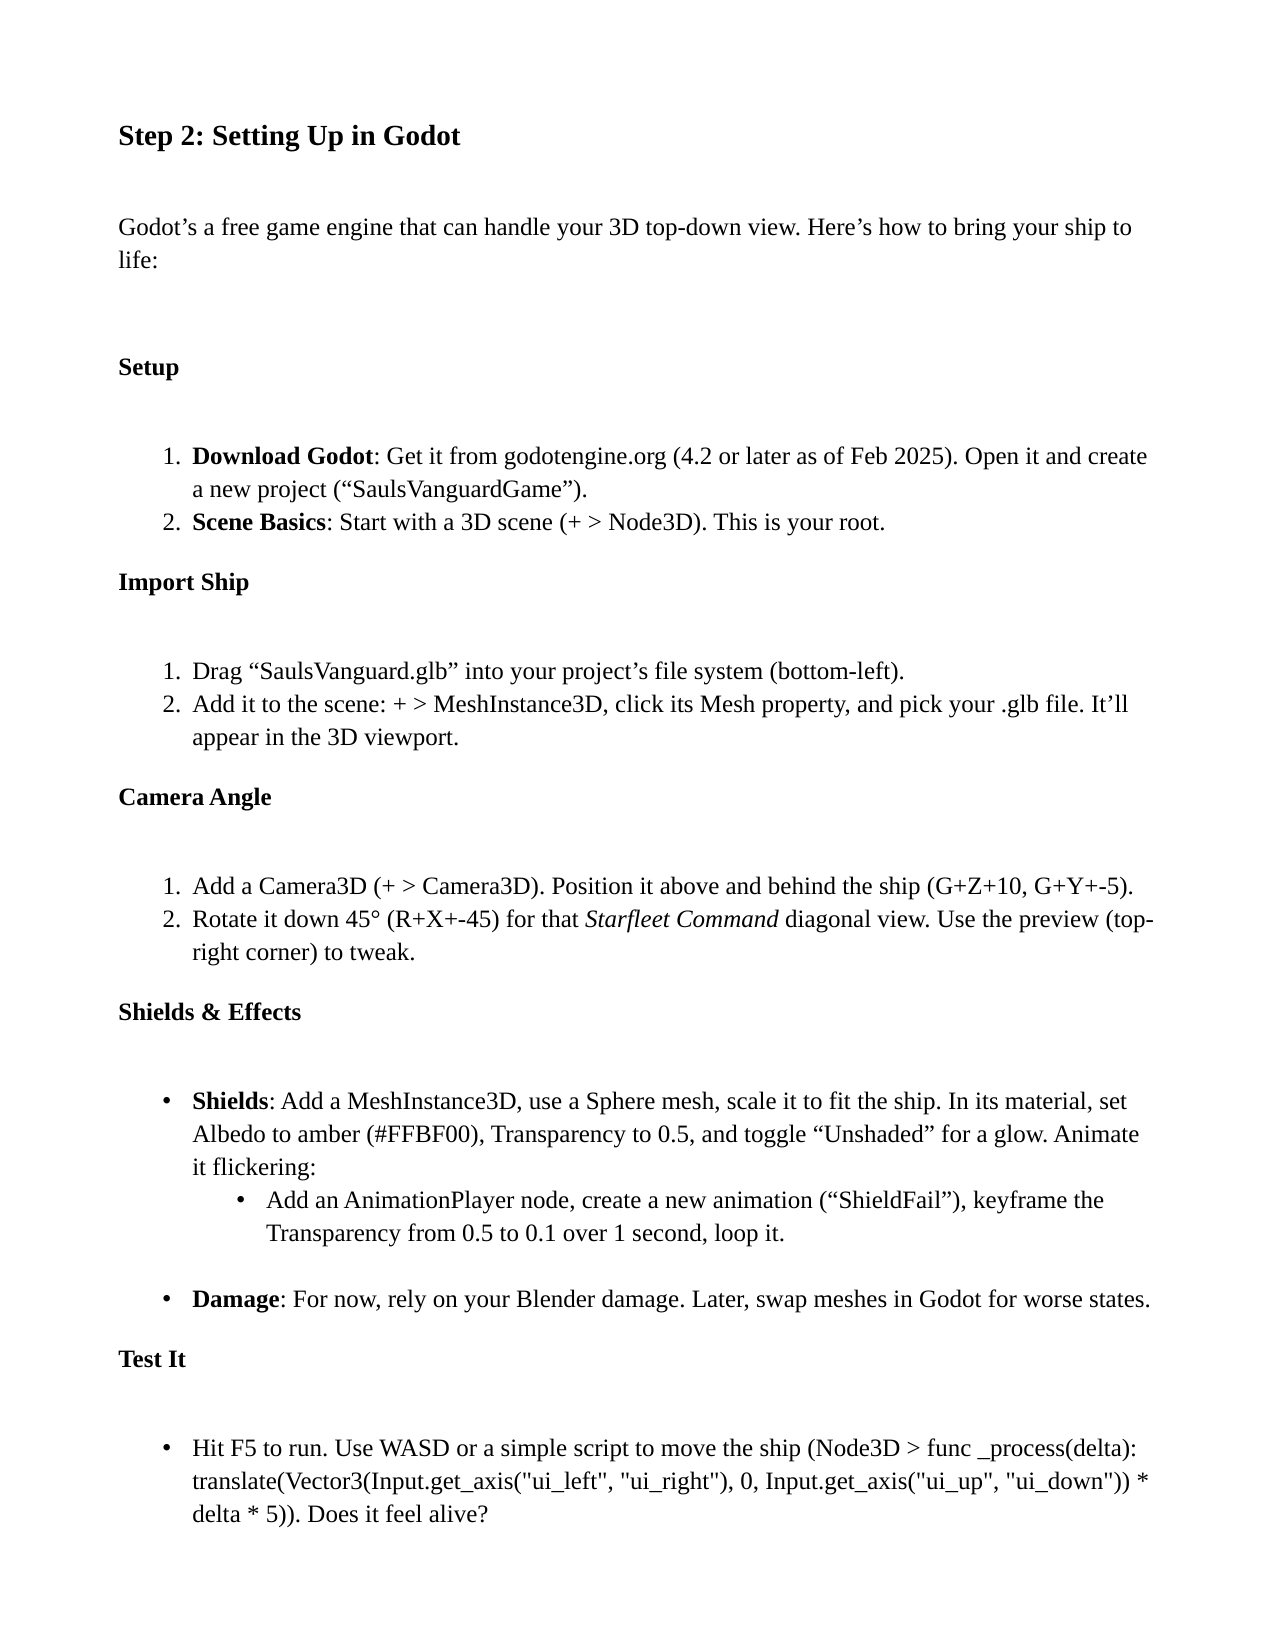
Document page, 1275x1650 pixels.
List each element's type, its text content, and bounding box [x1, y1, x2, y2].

list Drag “SaulsVanguard.glb” into your project’s file system (bottom-left). [162, 656, 1157, 685]
list Add an AnimationPlayer node, create a new animation (“ShieldFail”), keyframe the Transparency from 0.5 to 0.1 over 1 second, loop it. [236, 1185, 1157, 1247]
subtitle Import Ship [118, 567, 1157, 596]
list Download Godot: Get it from godotengine.org (4.2 or later as of Feb 2025). Open it and create a new project (“SaulsVanguardGame”). [162, 441, 1157, 503]
subtitle Step 2: Setting Up in Godot [118, 118, 1157, 152]
list Scene Basics: Start with a 3D scene (+ > Node3D). This is your root. [162, 507, 1157, 536]
subtitle Setup [118, 352, 1157, 381]
subtitle Camera Angle [118, 782, 1157, 811]
list Rotate it down 45° (R+X+-45) for that Starfleet Command diagonal view. Use the preview (top-right corner) to tweak. [162, 904, 1157, 966]
text Godot’s a free game engine that can handle your 3D top-down view. Here’s how to bring your ship to life: [118, 212, 1157, 273]
list Hit F5 to run. Use WASD or a simple script to move the ship (Node3D > func _process(delta): translate(Vector3(Input.get_axis("ui_left", "ui_right"), 0, Input.get_axis("ui_up", "ui_down")) * delta * 5)). Does it feel alive? [162, 1433, 1157, 1528]
list Add a Camera3D (+ > Camera3D). Position it above and behind the ship (G+Z+10, G+Y+-5). [162, 871, 1157, 900]
subtitle Shields & Effects [118, 997, 1157, 1026]
subtitle Test It [118, 1344, 1157, 1373]
list Add it to the scene: + > MeshInstance3D, click its Mesh property, and pick your .glb file. It’ll appear in the 3D viewport. [162, 689, 1157, 751]
list Damage: For now, rely on your Blender damage. Later, swap meshes in Godot for worse states. [162, 1284, 1157, 1313]
list Shields: Add a MeshInstance3D, use a Sphere mesh, scale it to fit the ship. In its material, set Albedo to amber (#FFBF00), Transparency to 0.5, and toggle “Unshaded” for a glow. Animate it flickering: [162, 1086, 1157, 1181]
